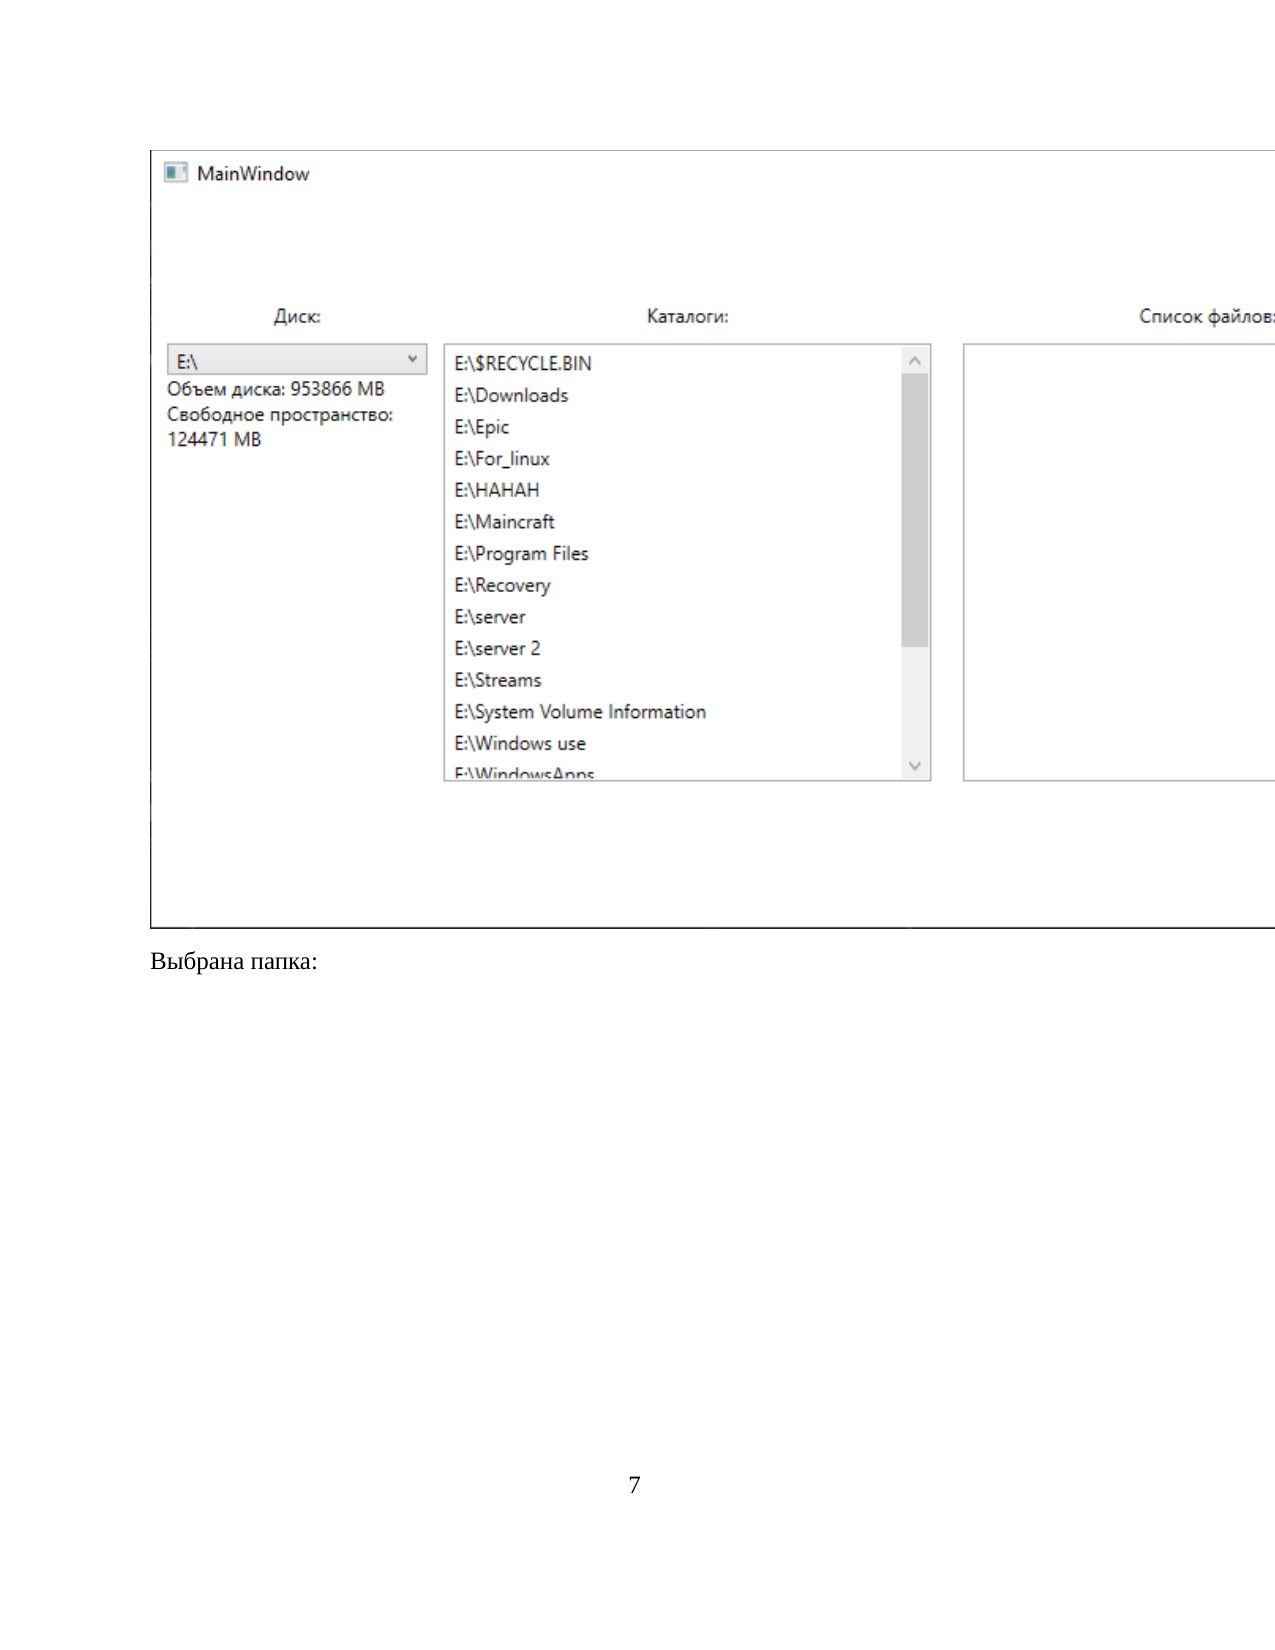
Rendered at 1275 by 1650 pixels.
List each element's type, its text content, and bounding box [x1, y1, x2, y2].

picture [150, 150, 1275, 929]
text Выбрана папка: [150, 946, 1125, 975]
